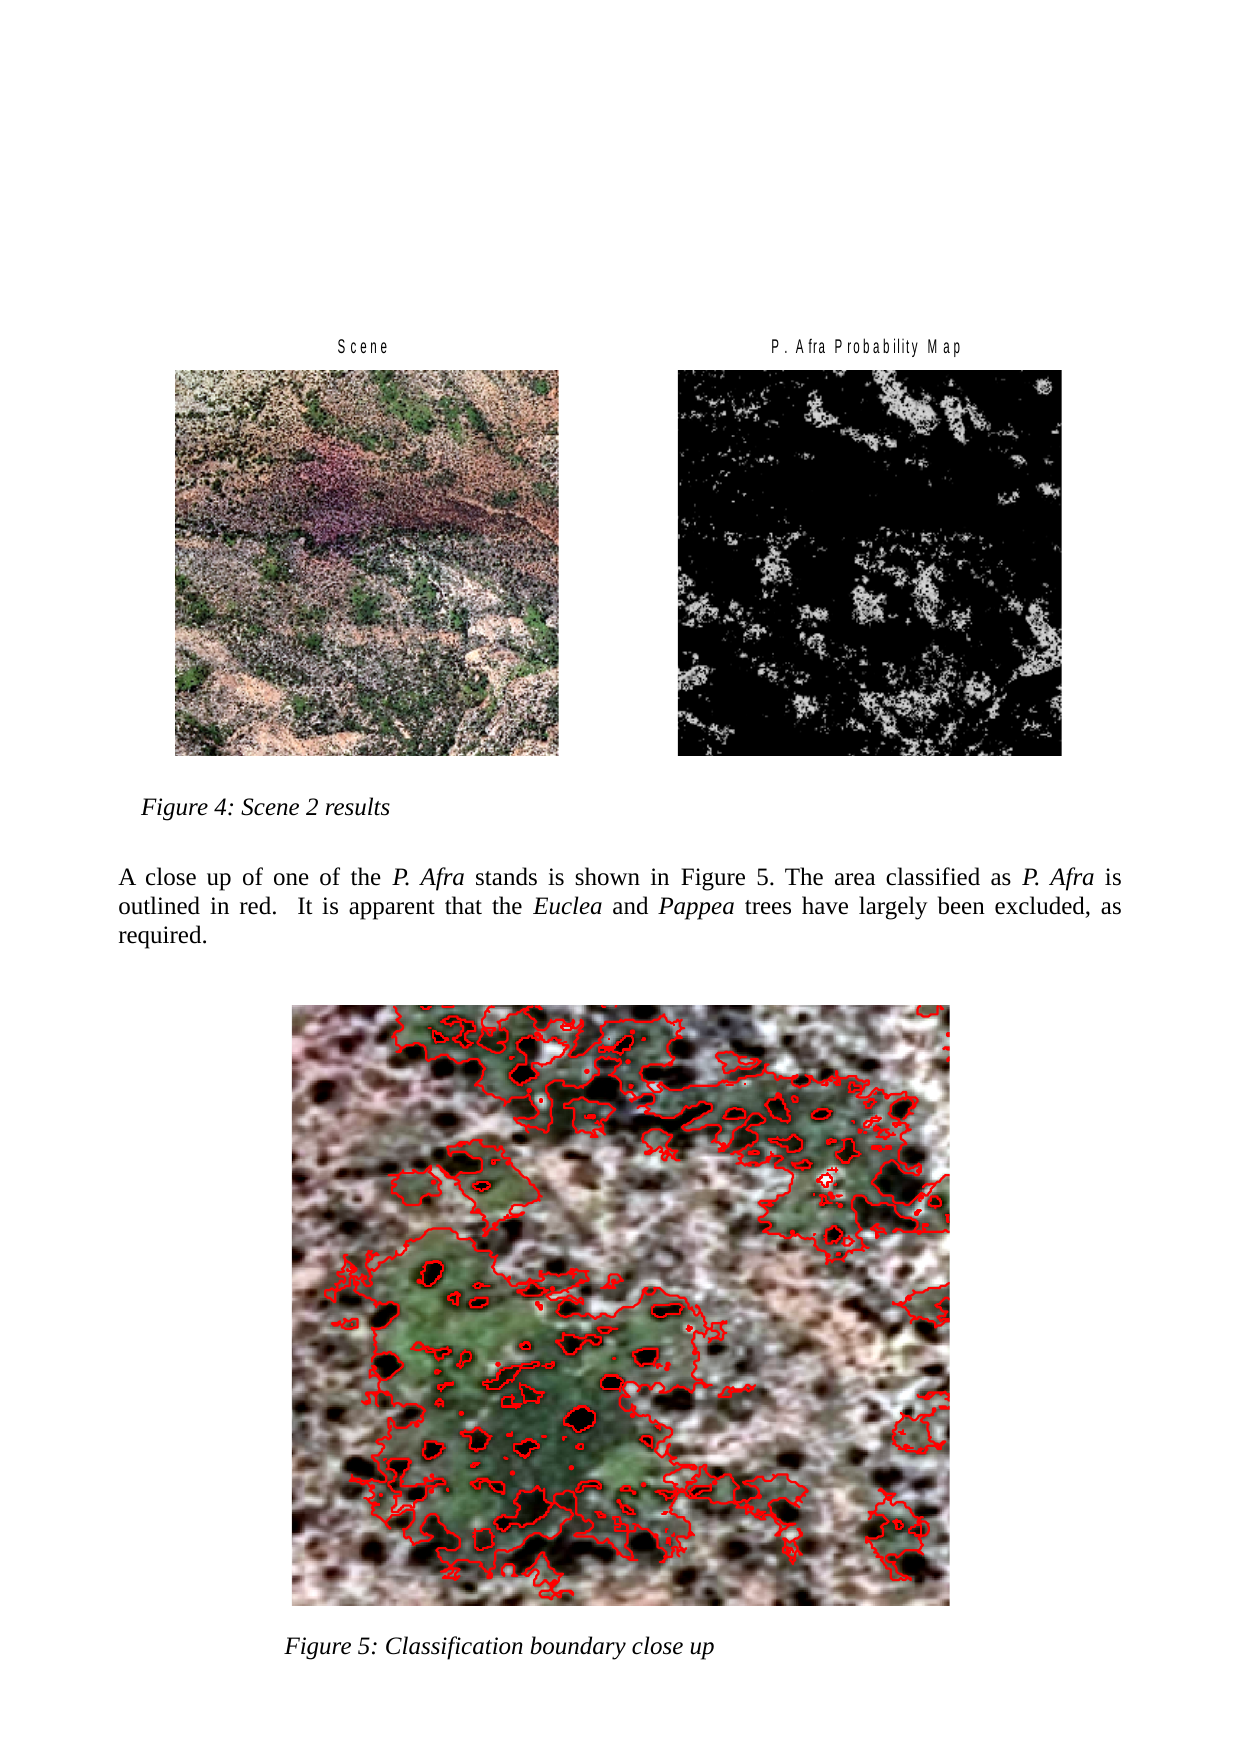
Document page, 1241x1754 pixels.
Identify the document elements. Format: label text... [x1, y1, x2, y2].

text Figure 4: Scene 2 results [141, 325, 1111, 821]
text A close up of one of the P. Afra stands is shown in Figure 5. The area classified as P. Afra is outlined in red. It is apparent that the Euclea and Pappea trees have largely been excluded, as required. [118, 862, 1122, 949]
text Figure 5: Classification boundary close up [284, 974, 956, 1660]
